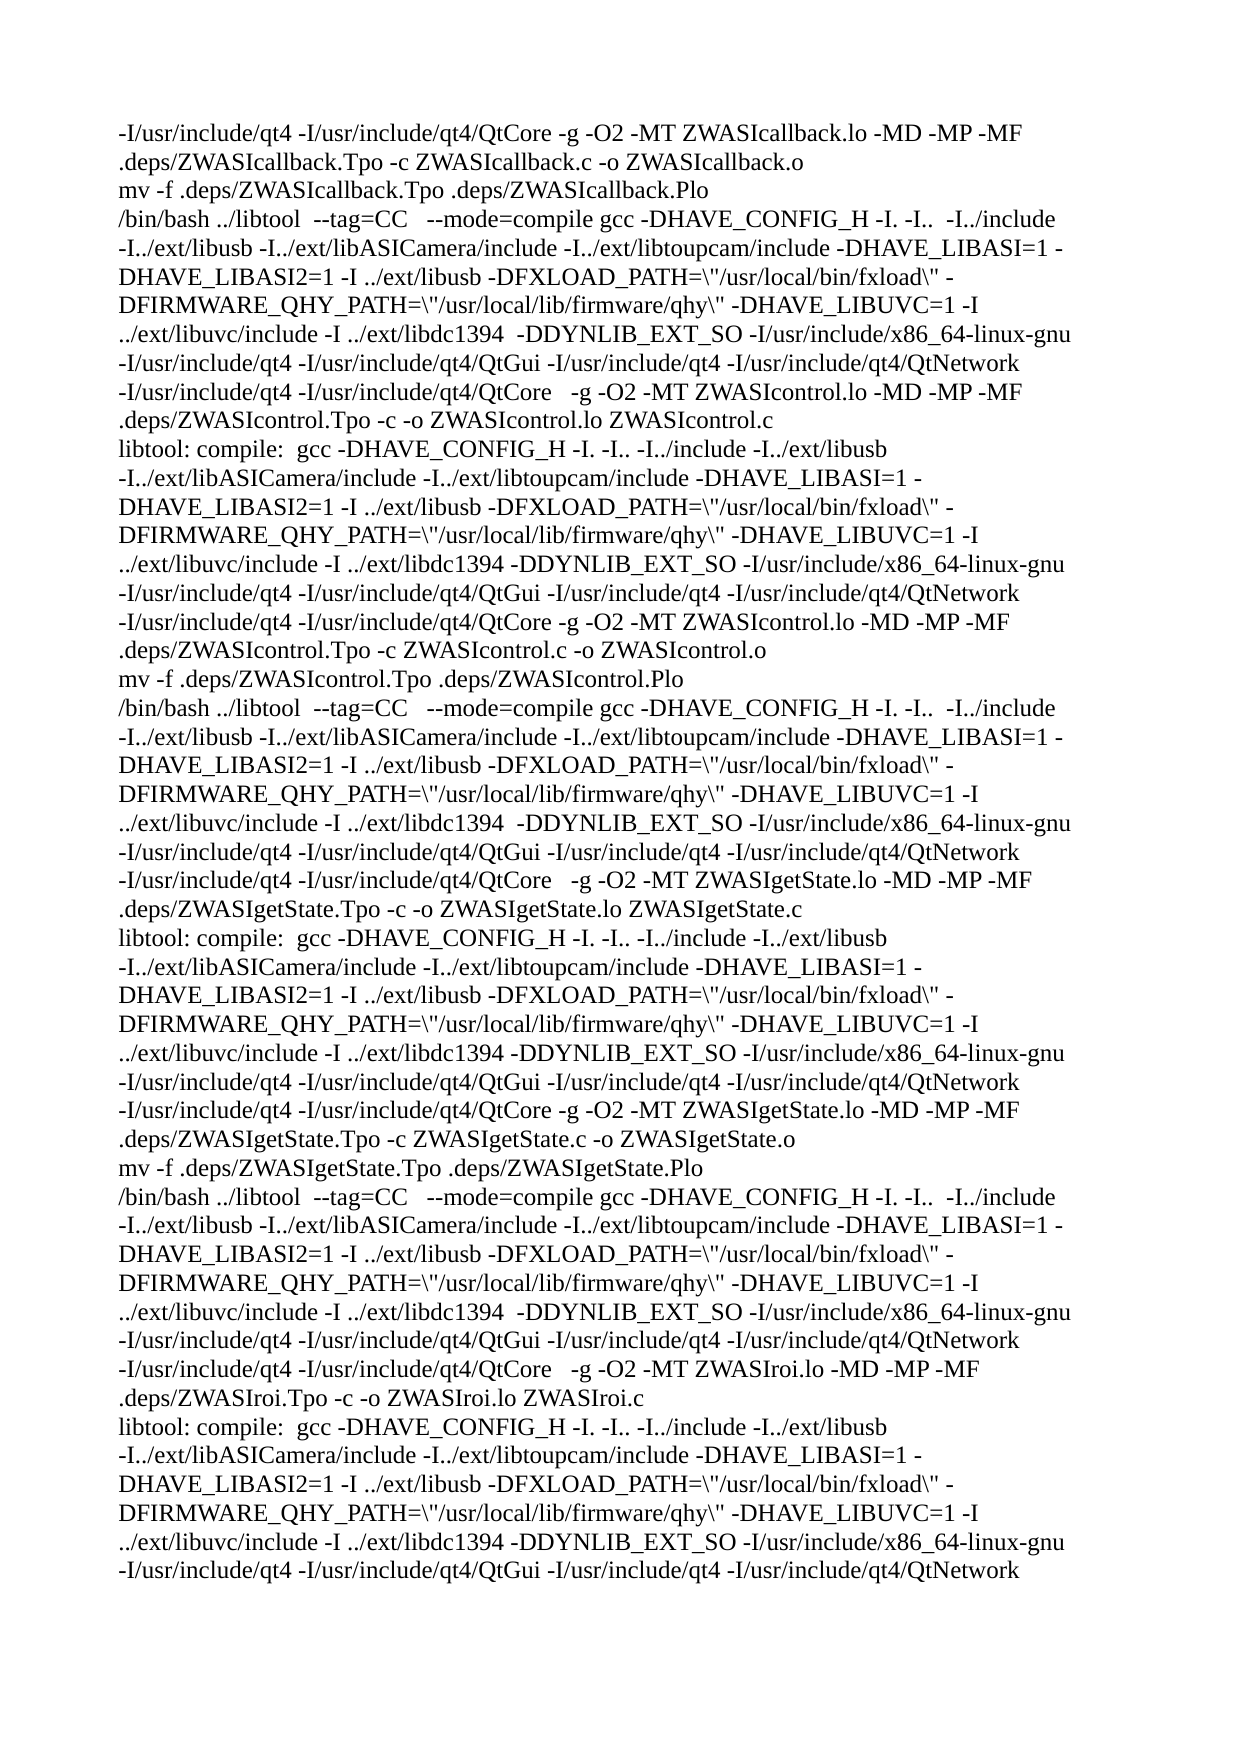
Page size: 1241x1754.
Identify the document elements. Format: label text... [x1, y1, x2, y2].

text mv -f .deps/ZWASIcontrol.Tpo .deps/ZWASIcontrol.Plo [118, 664, 1122, 693]
text mv -f .deps/ZWASIgetState.Tpo .deps/ZWASIgetState.Plo [118, 1153, 1122, 1182]
text /bin/bash ../libtool --tag=CC --mode=compile gcc -DHAVE_CONFIG_H -I. -I.. -I../include -I../ext/libusb -I../ext/libASICamera/include -I../ext/libtoupcam/include -DHAVE_LIBASI=1 -DHAVE_LIBASI2=1 -I ../ext/libusb -DFXLOAD_PATH=\"/usr/local/bin/fxload\" -DFIRMWARE_QHY_PATH=\"/usr/local/lib/firmware/qhy\" -DHAVE_LIBUVC=1 -I ../ext/libuvc/include -I ../ext/libdc1394 -DDYNLIB_EXT_SO -I/usr/include/x86_64-linux-gnu -I/usr/include/qt4 -I/usr/include/qt4/QtGui -I/usr/include/qt4 -I/usr/include/qt4/QtNetwork -I/usr/include/qt4 -I/usr/include/qt4/QtCore -g -O2 -MT ZWASIroi.lo -MD -MP -MF .deps/ZWASIroi.Tpo -c -o ZWASIroi.lo ZWASIroi.c [118, 1182, 1122, 1412]
text libtool: compile: gcc -DHAVE_CONFIG_H -I. -I.. -I../include -I../ext/libusb -I../ext/libASICamera/include -I../ext/libtoupcam/include -DHAVE_LIBASI=1 -DHAVE_LIBASI2=1 -I ../ext/libusb -DFXLOAD_PATH=\"/usr/local/bin/fxload\" -DFIRMWARE_QHY_PATH=\"/usr/local/lib/firmware/qhy\" -DHAVE_LIBUVC=1 -I ../ext/libuvc/include -I ../ext/libdc1394 -DDYNLIB_EXT_SO -I/usr/include/x86_64-linux-gnu -I/usr/include/qt4 -I/usr/include/qt4/QtGui -I/usr/include/qt4 -I/usr/include/qt4/QtNetwork -I/usr/include/qt4 -I/usr/include/qt4/QtCore -g -O2 -MT ZWASIgetState.lo -MD -MP -MF .deps/ZWASIgetState.Tpo -c ZWASIgetState.c -o ZWASIgetState.o [118, 923, 1122, 1153]
text mv -f .deps/ZWASIcallback.Tpo .deps/ZWASIcallback.Plo [118, 176, 1122, 204]
text /bin/bash ../libtool --tag=CC --mode=compile gcc -DHAVE_CONFIG_H -I. -I.. -I../include -I../ext/libusb -I../ext/libASICamera/include -I../ext/libtoupcam/include -DHAVE_LIBASI=1 -DHAVE_LIBASI2=1 -I ../ext/libusb -DFXLOAD_PATH=\"/usr/local/bin/fxload\" -DFIRMWARE_QHY_PATH=\"/usr/local/lib/firmware/qhy\" -DHAVE_LIBUVC=1 -I ../ext/libuvc/include -I ../ext/libdc1394 -DDYNLIB_EXT_SO -I/usr/include/x86_64-linux-gnu -I/usr/include/qt4 -I/usr/include/qt4/QtGui -I/usr/include/qt4 -I/usr/include/qt4/QtNetwork -I/usr/include/qt4 -I/usr/include/qt4/QtCore -g -O2 -MT ZWASIcontrol.lo -MD -MP -MF .deps/ZWASIcontrol.Tpo -c -o ZWASIcontrol.lo ZWASIcontrol.c [118, 204, 1122, 434]
text libtool: compile: gcc -DHAVE_CONFIG_H -I. -I.. -I../include -I../ext/libusb -I../ext/libASICamera/include -I../ext/libtoupcam/include -DHAVE_LIBASI=1 -DHAVE_LIBASI2=1 -I ../ext/libusb -DFXLOAD_PATH=\"/usr/local/bin/fxload\" -DFIRMWARE_QHY_PATH=\"/usr/local/lib/firmware/qhy\" -DHAVE_LIBUVC=1 -I ../ext/libuvc/include -I ../ext/libdc1394 -DDYNLIB_EXT_SO -I/usr/include/x86_64-linux-gnu -I/usr/include/qt4 -I/usr/include/qt4/QtGui -I/usr/include/qt4 -I/usr/include/qt4/QtNetwork -I/usr/include/qt4 -I/usr/include/qt4/QtCore -g -O2 -MT ZWASIcontrol.lo -MD -MP -MF .deps/ZWASIcontrol.Tpo -c ZWASIcontrol.c -o ZWASIcontrol.o [118, 434, 1122, 664]
text -I/usr/include/qt4 -I/usr/include/qt4/QtCore -g -O2 -MT ZWASIcallback.lo -MD -MP -MF .deps/ZWASIcallback.Tpo -c ZWASIcallback.c -o ZWASIcallback.o [118, 118, 1122, 176]
text libtool: compile: gcc -DHAVE_CONFIG_H -I. -I.. -I../include -I../ext/libusb -I../ext/libASICamera/include -I../ext/libtoupcam/include -DHAVE_LIBASI=1 -DHAVE_LIBASI2=1 -I ../ext/libusb -DFXLOAD_PATH=\"/usr/local/bin/fxload\" -DFIRMWARE_QHY_PATH=\"/usr/local/lib/firmware/qhy\" -DHAVE_LIBUVC=1 -I ../ext/libuvc/include -I ../ext/libdc1394 -DDYNLIB_EXT_SO -I/usr/include/x86_64-linux-gnu -I/usr/include/qt4 -I/usr/include/qt4/QtGui -I/usr/include/qt4 -I/usr/include/qt4/QtNetwork [118, 1412, 1122, 1584]
text /bin/bash ../libtool --tag=CC --mode=compile gcc -DHAVE_CONFIG_H -I. -I.. -I../include -I../ext/libusb -I../ext/libASICamera/include -I../ext/libtoupcam/include -DHAVE_LIBASI=1 -DHAVE_LIBASI2=1 -I ../ext/libusb -DFXLOAD_PATH=\"/usr/local/bin/fxload\" -DFIRMWARE_QHY_PATH=\"/usr/local/lib/firmware/qhy\" -DHAVE_LIBUVC=1 -I ../ext/libuvc/include -I ../ext/libdc1394 -DDYNLIB_EXT_SO -I/usr/include/x86_64-linux-gnu -I/usr/include/qt4 -I/usr/include/qt4/QtGui -I/usr/include/qt4 -I/usr/include/qt4/QtNetwork -I/usr/include/qt4 -I/usr/include/qt4/QtCore -g -O2 -MT ZWASIgetState.lo -MD -MP -MF .deps/ZWASIgetState.Tpo -c -o ZWASIgetState.lo ZWASIgetState.c [118, 693, 1122, 923]
